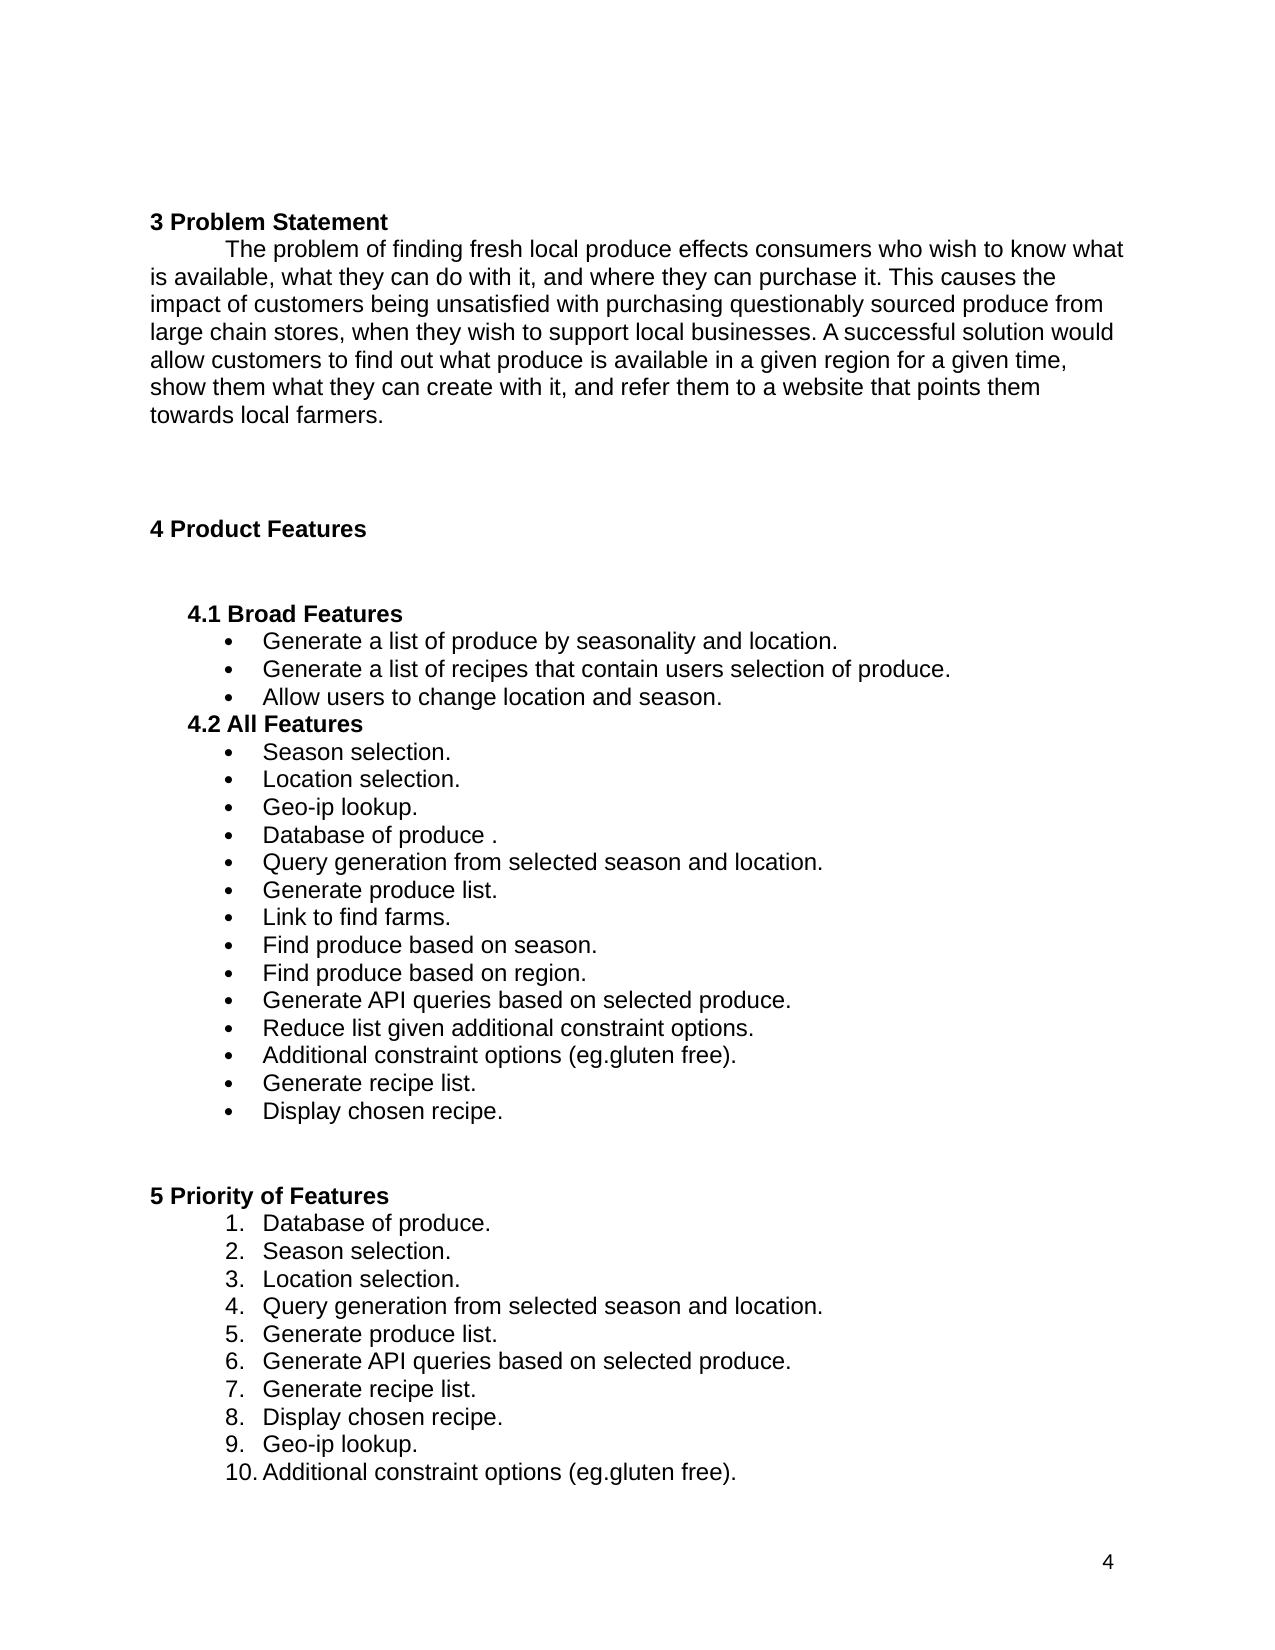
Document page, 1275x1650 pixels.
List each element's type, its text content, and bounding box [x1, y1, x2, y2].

list Generate API queries based on selected produce. [225, 986, 1125, 1014]
list Display chosen recipe. [225, 1402, 1125, 1430]
list Location selection. [225, 765, 1125, 793]
list Reduce list given additional constraint options. [225, 1014, 1125, 1041]
list Database of produce. [225, 1209, 1125, 1237]
text 4.1 Broad Features [150, 600, 1125, 627]
list Generate recipe list. [225, 1375, 1125, 1402]
list Location selection. [225, 1264, 1125, 1292]
list Generate produce list. [225, 1320, 1125, 1347]
list Season selection. [225, 738, 1125, 765]
text 4.2 All Features [150, 710, 1125, 738]
list Additional constraint options (eg.gluten free). [225, 1041, 1125, 1069]
text 5 Priority of Features [150, 1182, 1125, 1209]
list Generate produce list. [225, 876, 1125, 903]
text 3 Problem Statement [150, 207, 1125, 235]
list Query generation from selected season and location. [225, 1292, 1125, 1320]
list Generate a list of recipes that contain users selection of produce. [225, 655, 1125, 682]
list Additional constraint options (eg.gluten free). [225, 1458, 1125, 1485]
list Geo-ip lookup. [225, 1430, 1125, 1458]
list Generate API queries based on selected produce. [225, 1347, 1125, 1375]
list Display chosen recipe. [225, 1097, 1125, 1124]
list Find produce based on season. [225, 931, 1125, 958]
list Link to find farms. [225, 903, 1125, 931]
text The problem of finding fresh local produce effects consumers who wish to know what is available, what they can do with it, and where they can purchase it. This causes the impact of customers being unsatisfied with purchasing questionably sourced produce from large chain stores, when they wish to support local businesses. A successful solution would allow customers to find out what produce is available in a given region for a given time, show them what they can create with it, and refer them to a website that points them towards local farmers. [150, 235, 1125, 428]
list Database of produce . [225, 821, 1125, 848]
list Geo-ip lookup. [225, 793, 1125, 821]
list Allow users to change location and season. [225, 682, 1125, 710]
text 4 Product Features [150, 514, 1125, 542]
list Generate recipe list. [225, 1069, 1125, 1097]
list Season selection. [225, 1237, 1125, 1264]
list Generate a list of produce by seasonality and location. [225, 627, 1125, 655]
list Find produce based on region. [225, 958, 1125, 986]
list Query generation from selected season and location. [225, 848, 1125, 876]
